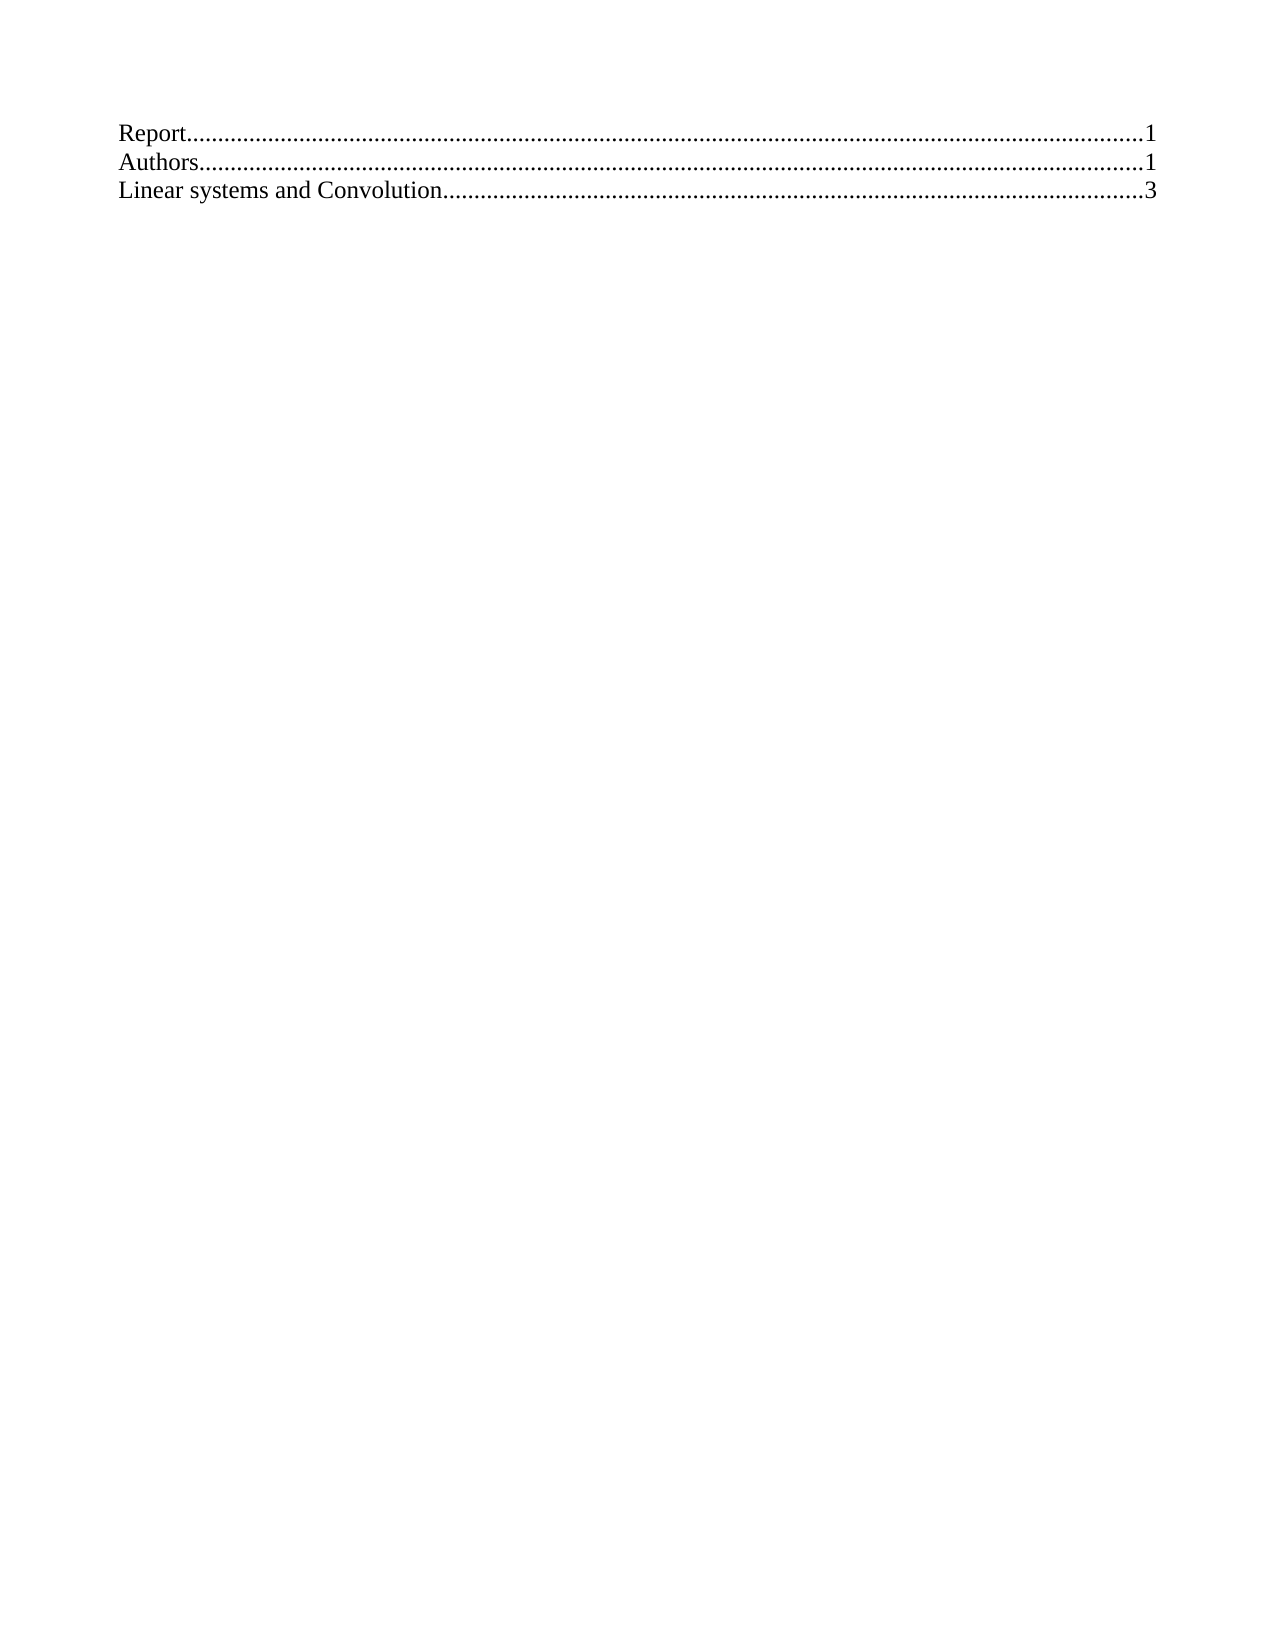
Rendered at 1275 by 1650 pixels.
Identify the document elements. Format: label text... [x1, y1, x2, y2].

text Report 1 [118, 118, 1157, 147]
text Authors 1 [118, 147, 1157, 176]
text Linear systems and Convolution 3 [118, 176, 1157, 204]
